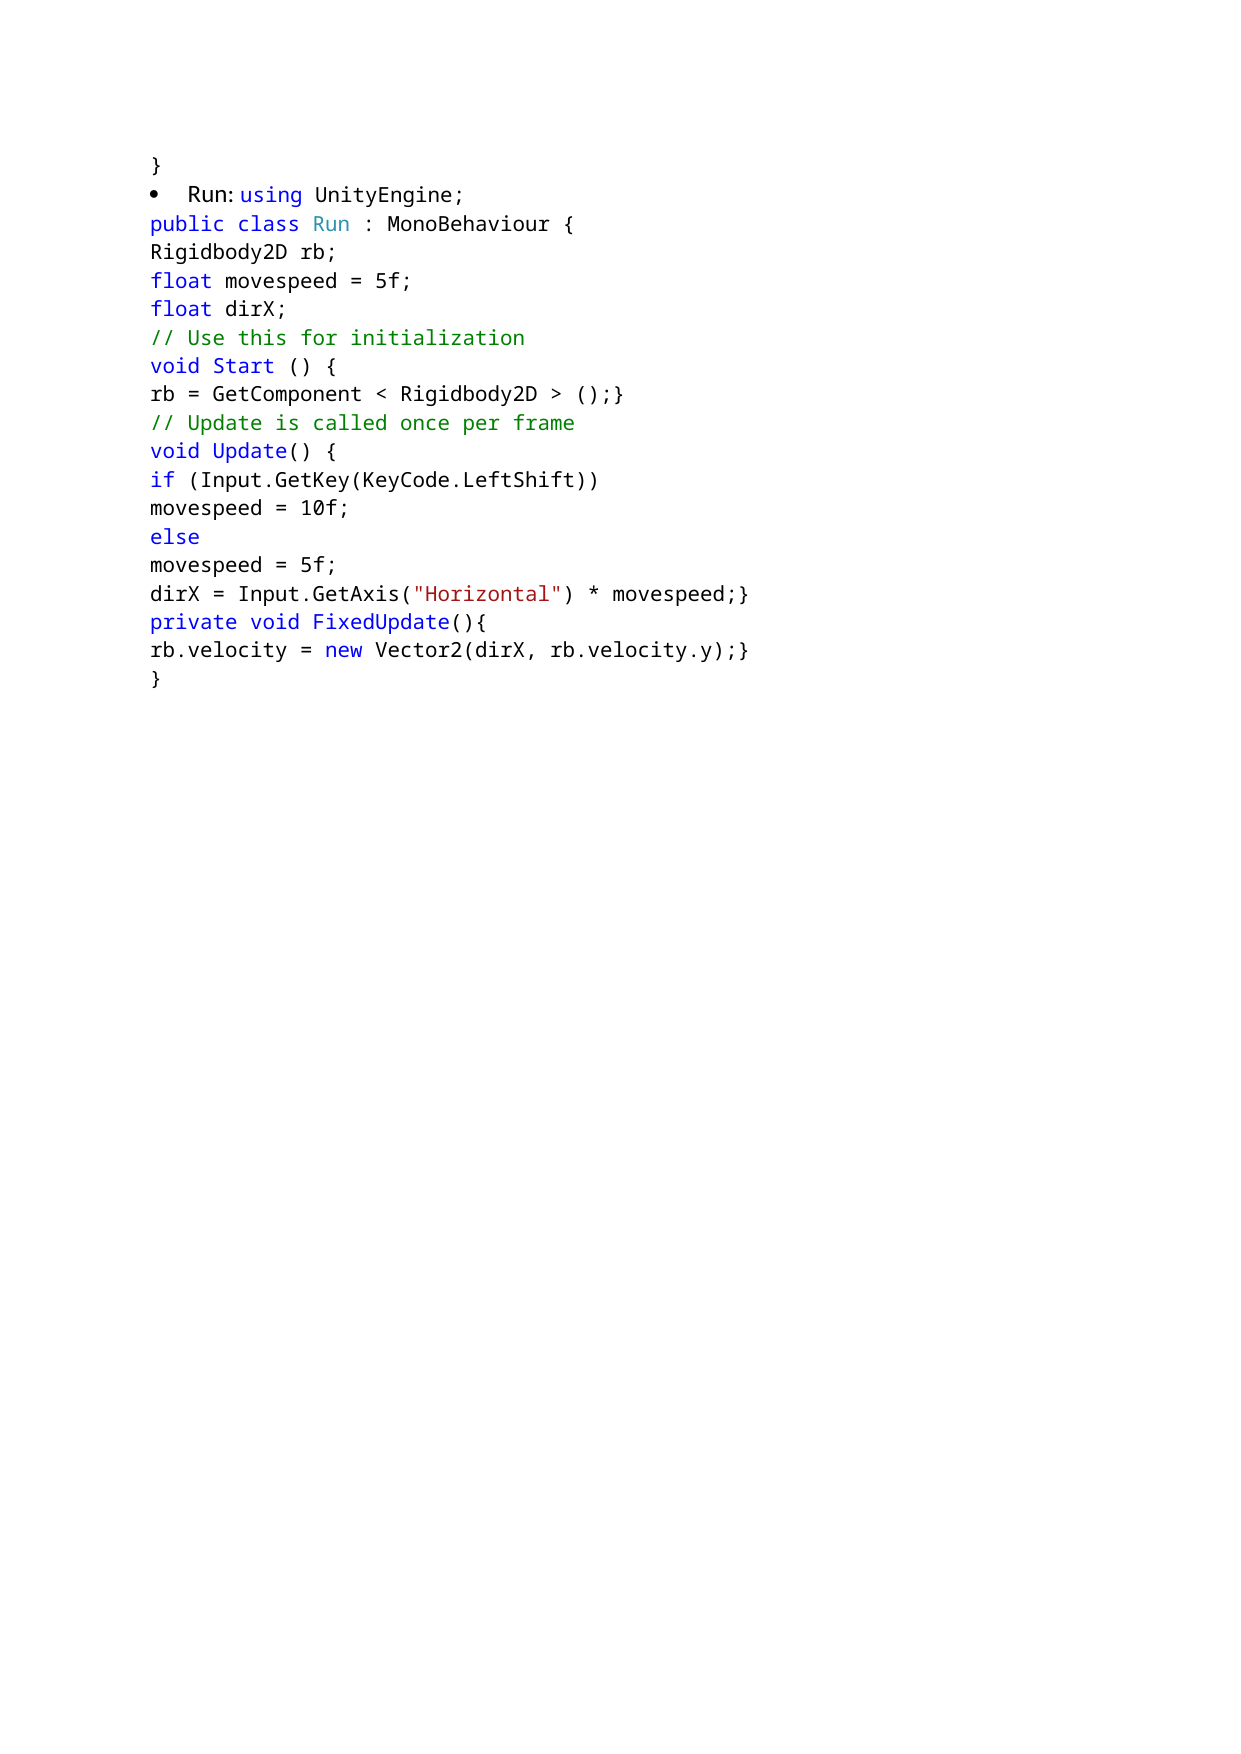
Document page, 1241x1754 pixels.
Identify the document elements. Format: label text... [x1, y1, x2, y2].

text public class Run : MonoBehaviour { [150, 209, 1090, 237]
text rb = GetComponent < Rigidbody2D > ();} [150, 379, 1090, 408]
text movespeed = 10f; [150, 493, 1090, 522]
text rb.velocity = new Vector2(dirX, rb.velocity.y);} [150, 636, 1090, 664]
text private void FixedUpdate(){ [150, 607, 1090, 636]
text void Start () { [150, 351, 1090, 379]
text } [150, 150, 1090, 178]
text dirX = Input.GetAxis("Horizontal") * movespeed;} [150, 579, 1090, 607]
list Run: using UnityEngine; [150, 178, 1090, 209]
text else [150, 522, 1090, 550]
text void Update() { [150, 436, 1090, 465]
text float movespeed = 5f; [150, 266, 1090, 294]
text // Update is called once per frame [150, 408, 1090, 436]
text if (Input.GetKey(KeyCode.LeftShift)) [150, 465, 1090, 493]
text // Use this for initialization [150, 323, 1090, 351]
text movespeed = 5f; [150, 550, 1090, 579]
text float dirX; [150, 294, 1090, 323]
text } [150, 664, 1090, 691]
text Rigidbody2D rb; [150, 237, 1090, 266]
